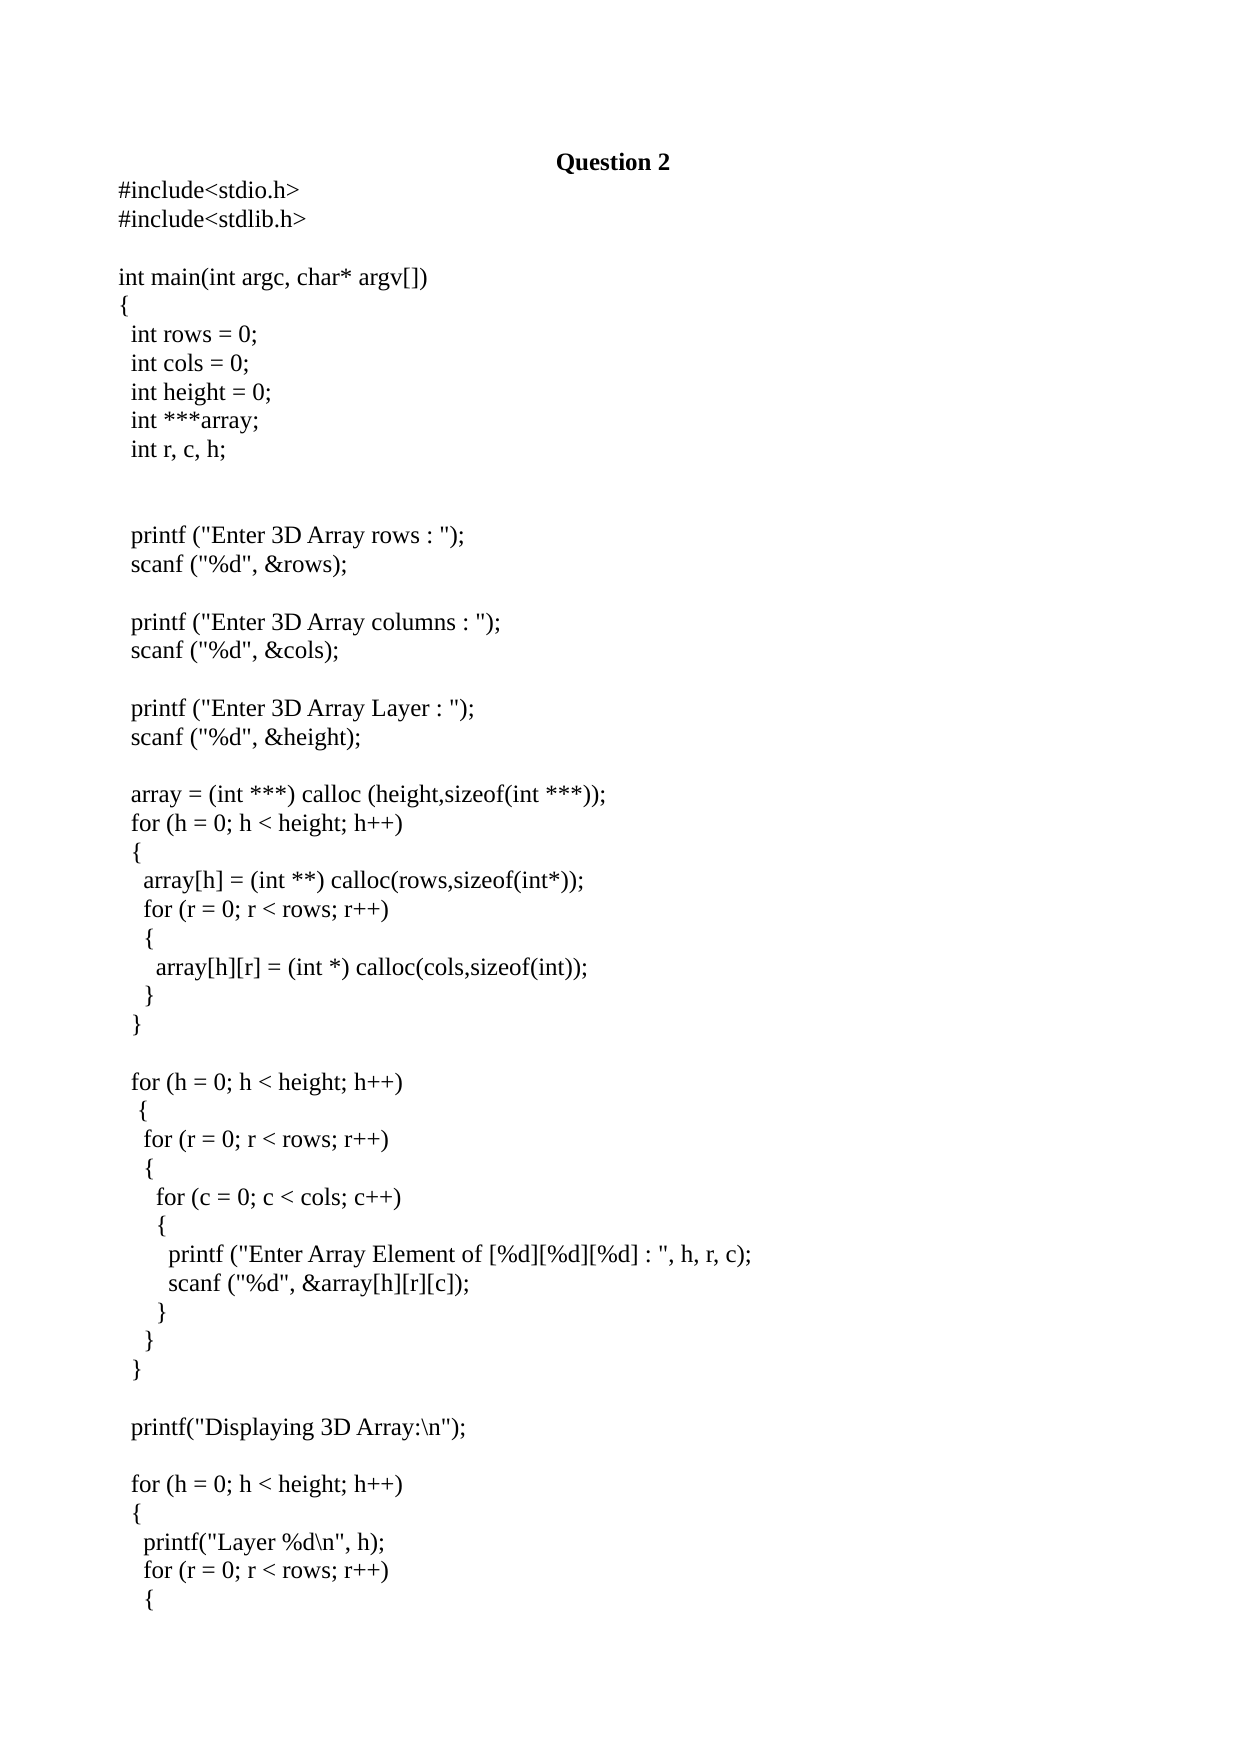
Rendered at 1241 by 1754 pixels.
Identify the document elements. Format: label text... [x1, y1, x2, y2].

text int cols = 0; [118, 348, 1122, 377]
text } [118, 1354, 1122, 1383]
text for (c = 0; c < cols; c++) [118, 1182, 1122, 1211]
text #include<stdlib.h> [118, 204, 1122, 233]
text { [118, 923, 1122, 952]
text printf("Displaying 3D Array:\n"); [118, 1412, 1122, 1441]
text for (r = 0; r < rows; r++) [118, 894, 1122, 923]
text #include<stdio.h> [118, 176, 1122, 204]
text int r, c, h; [118, 434, 1122, 463]
text for (r = 0; r < rows; r++) [118, 1124, 1122, 1153]
text for (r = 0; r < rows; r++) [118, 1556, 1122, 1584]
text { [118, 1153, 1122, 1182]
text array = (int ***) calloc (height,sizeof(int ***)); [118, 779, 1122, 808]
text printf ("Enter 3D Array rows : "); [118, 521, 1122, 549]
text int rows = 0; [118, 319, 1122, 348]
text printf ("Enter Array Element of [%d][%d][%d] : ", h, r, c); [118, 1239, 1122, 1268]
text for (h = 0; h < height; h++) [118, 808, 1122, 837]
text } [118, 1009, 1122, 1038]
text { [118, 837, 1122, 866]
text Question 2 [118, 147, 1122, 176]
text { [118, 291, 1122, 319]
text array[h][r] = (int *) calloc(cols,sizeof(int)); [118, 952, 1122, 981]
text scanf ("%d", &rows); [118, 549, 1122, 578]
text scanf ("%d", &array[h][r][c]); [118, 1268, 1122, 1297]
text int ***array; [118, 406, 1122, 434]
text { [118, 1096, 1122, 1124]
text { [118, 1211, 1122, 1239]
text for (h = 0; h < height; h++) [118, 1067, 1122, 1096]
text } [118, 981, 1122, 1009]
text int main(int argc, char* argv[]) [118, 262, 1122, 291]
text { [118, 1498, 1122, 1527]
text for (h = 0; h < height; h++) [118, 1469, 1122, 1498]
text int height = 0; [118, 377, 1122, 406]
text scanf ("%d", &cols); [118, 636, 1122, 664]
text printf("Layer %d\n", h); [118, 1527, 1122, 1556]
text scanf ("%d", &height); [118, 722, 1122, 751]
text printf ("Enter 3D Array Layer : "); [118, 693, 1122, 722]
text printf ("Enter 3D Array columns : "); [118, 607, 1122, 636]
text { [118, 1584, 1122, 1613]
text } [118, 1297, 1122, 1326]
text } [118, 1326, 1122, 1354]
text array[h] = (int **) calloc(rows,sizeof(int*)); [118, 866, 1122, 894]
